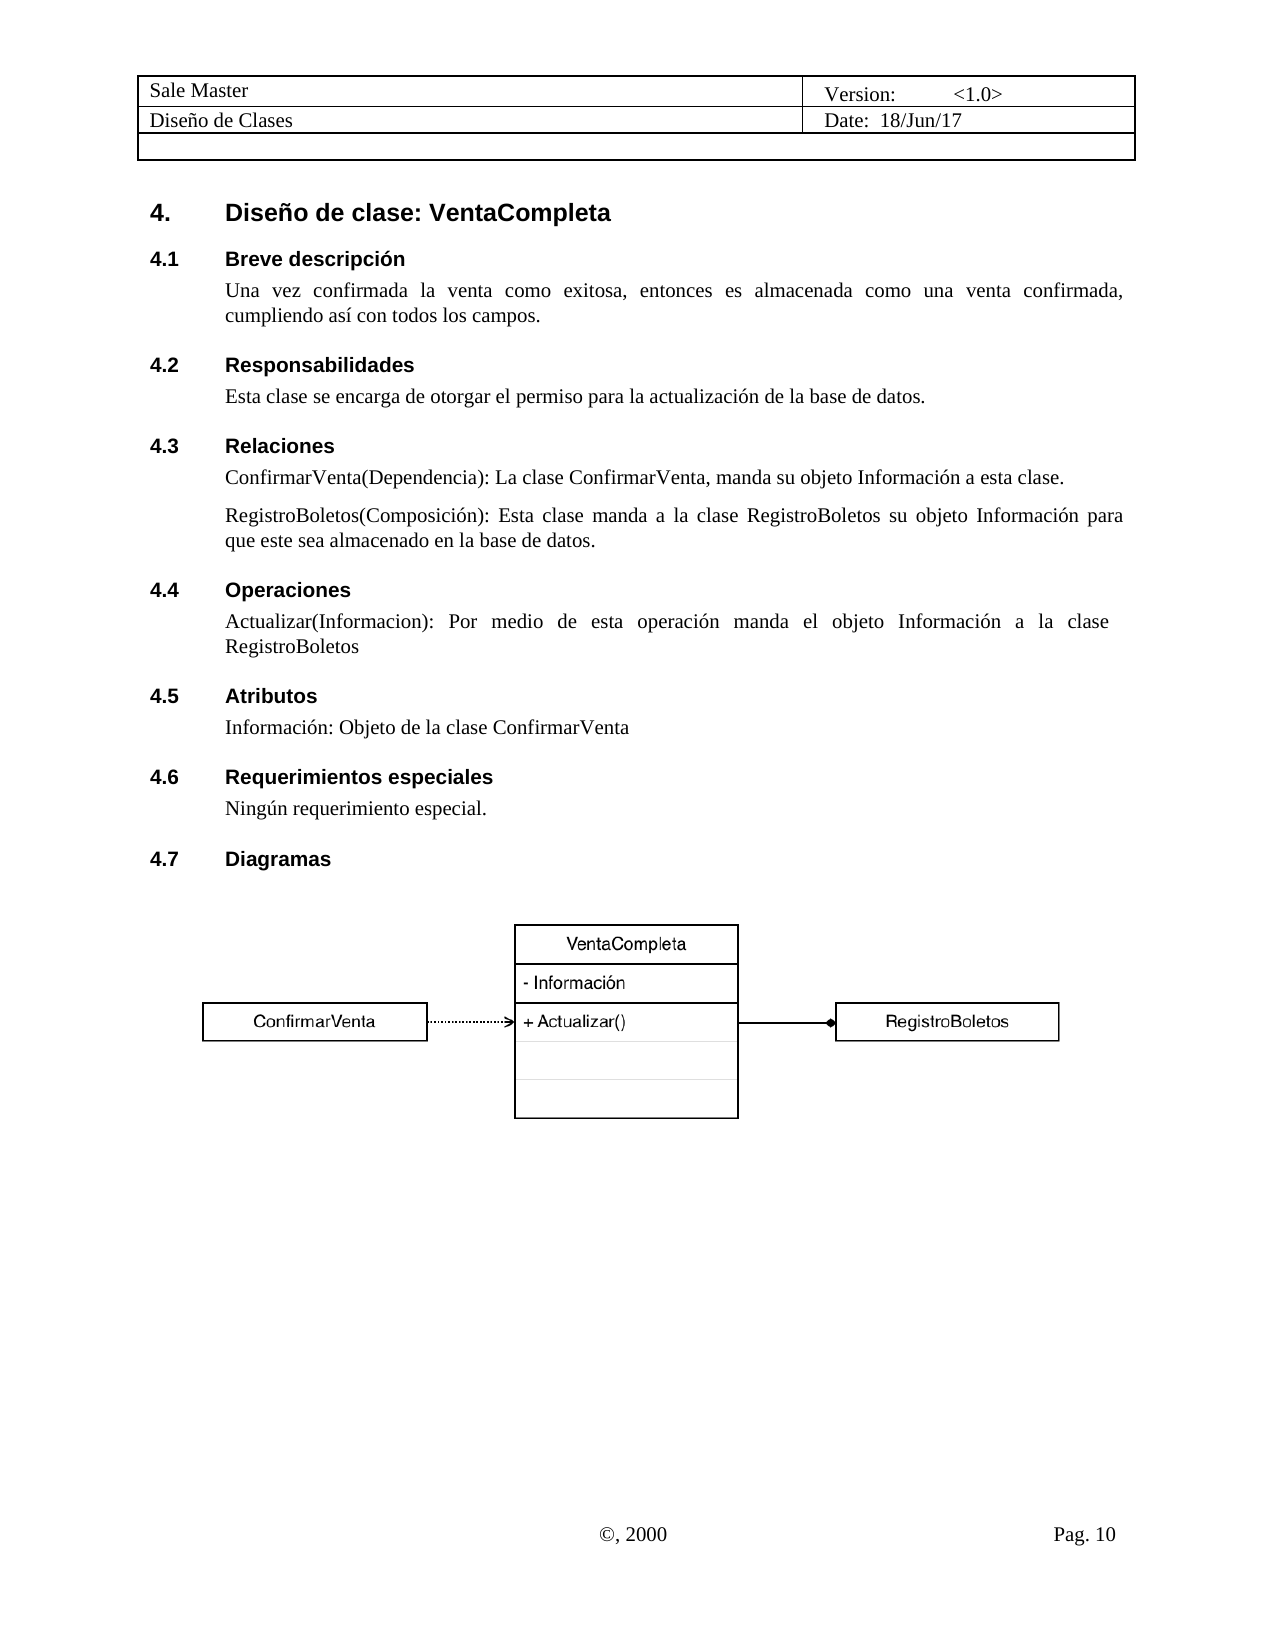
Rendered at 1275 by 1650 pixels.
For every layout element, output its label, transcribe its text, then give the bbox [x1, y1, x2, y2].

text Esta clase se encarga de otorgar el permiso para la actualización de la base de datos. [225, 383, 1125, 408]
subtitle Atributos [150, 683, 1125, 708]
subtitle Breve descripción [150, 245, 1125, 270]
subtitle Operaciones [150, 577, 1125, 602]
subtitle Requerimientos especiales [150, 764, 1125, 789]
text Información: Objeto de la clase ConfirmarVenta [225, 714, 1125, 739]
picture [150, 876, 1125, 1170]
subtitle Diagramas [150, 845, 1125, 870]
text RegistroBoletos(Composición): Esta clase manda a la clase RegistroBoletos su objeto Información para que este sea almacenado en la base de datos. [225, 502, 1125, 552]
text ConfirmarVenta(Dependencia): La clase ConfirmarVenta, manda su objeto Información a esta clase. [225, 464, 1125, 489]
text Ningún requerimiento especial. [225, 795, 1125, 820]
text Una vez confirmada la venta como exitosa, entonces es almacenada como una venta confirmada, cumpliendo así con todos los campos. [225, 277, 1125, 327]
subtitle Diseño de clase: VentaCompleta [150, 198, 1125, 227]
subtitle Relaciones [150, 433, 1125, 458]
subtitle Responsabilidades [150, 352, 1125, 377]
text Actualizar(Informacion): Por medio de esta operación manda el objeto Información a la clase RegistroBoletos [150, 608, 1125, 658]
